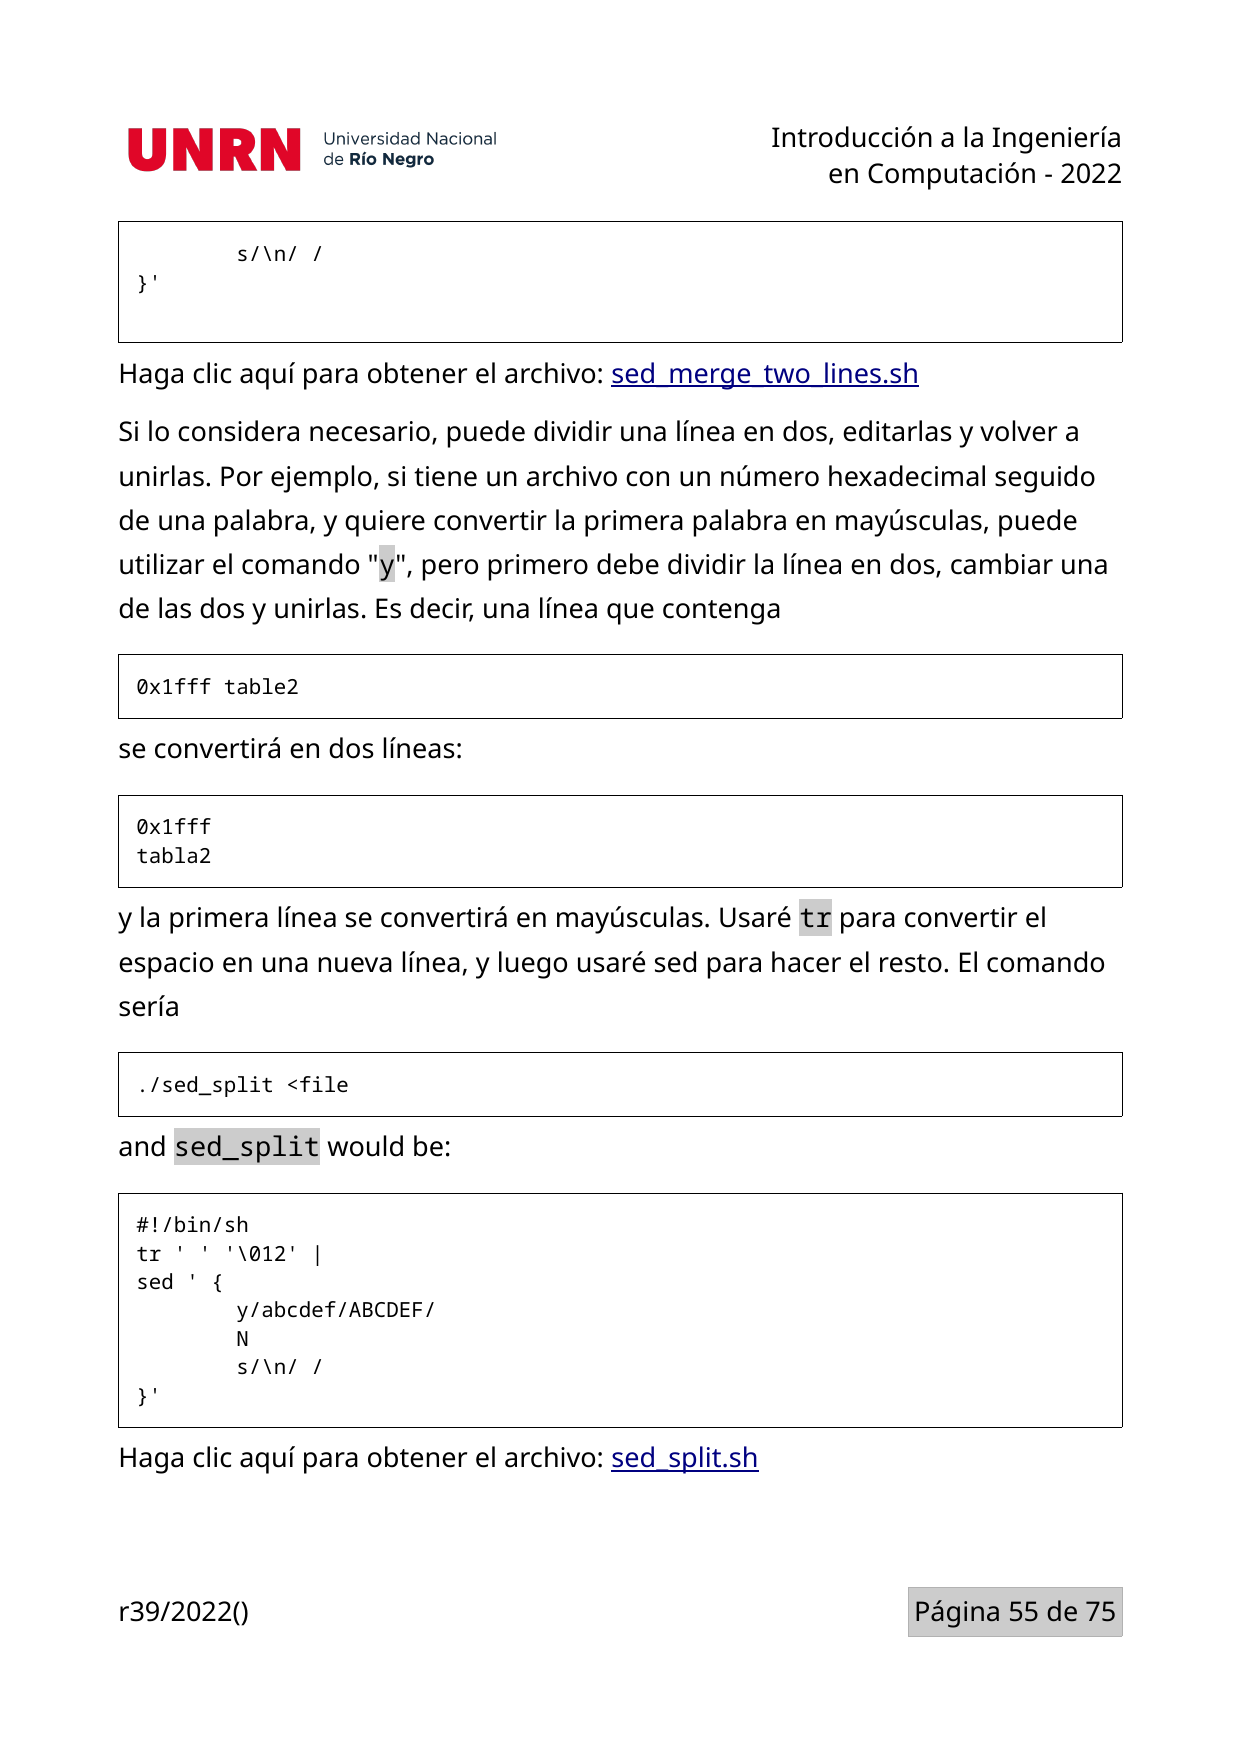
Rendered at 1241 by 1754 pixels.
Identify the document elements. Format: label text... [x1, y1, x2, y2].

text 0x1fff [119, 796, 1122, 823]
text 0x1fff table2 [119, 655, 1122, 718]
picture [118, 118, 505, 180]
text y/abcdef/ABCDEF/ [119, 1278, 1122, 1306]
text N [301, 1306, 307, 1316]
text y la primera línea se convertirá en mayúsculas. Usaré tr para convertir el espacio en una nueva línea, y luego usaré sed para hacer el resto. El comando sería [118, 899, 1122, 1024]
text se convertirá en dos líneas: [118, 730, 1122, 767]
text sed ' { [119, 1249, 1122, 1278]
text #!/bin/sh [119, 1194, 1122, 1221]
text ./sed_split <file [119, 1053, 1122, 1116]
text N [239, 1306, 245, 1315]
text s/\n/ / [119, 1335, 1122, 1363]
text N [389, 1306, 396, 1315]
text N [119, 1306, 1122, 1335]
text }' [119, 1363, 1122, 1427]
text and sed_split would be: [118, 1128, 174, 1165]
text tr ' ' '\012' | [119, 1221, 1122, 1249]
text N [276, 1307, 282, 1316]
text Si lo considera necesario, puede dividir una línea en dos, editarlas y volver a unirlas. Por ejemplo, si tiene un archivo con un número hexadecimal seguido de una palabra, y quiere convertir la primera palabra en mayúsculas, puede utilizar el comando "y", pero primero debe dividir la línea en dos, cambiar una de las dos y unirlas. Es decir, una línea que contenga [118, 413, 1122, 626]
text tabla2 [119, 823, 1122, 887]
text Haga clic aquí para obtener el archivo: sed_merge_two_lines.sh [118, 354, 1122, 391]
text and sed_split would be: [320, 1128, 1122, 1165]
text Haga clic aquí para obtener el archivo: sed_split.sh [118, 1439, 1122, 1476]
text s/\n/ / [119, 222, 1122, 250]
text }' [119, 250, 1122, 296]
